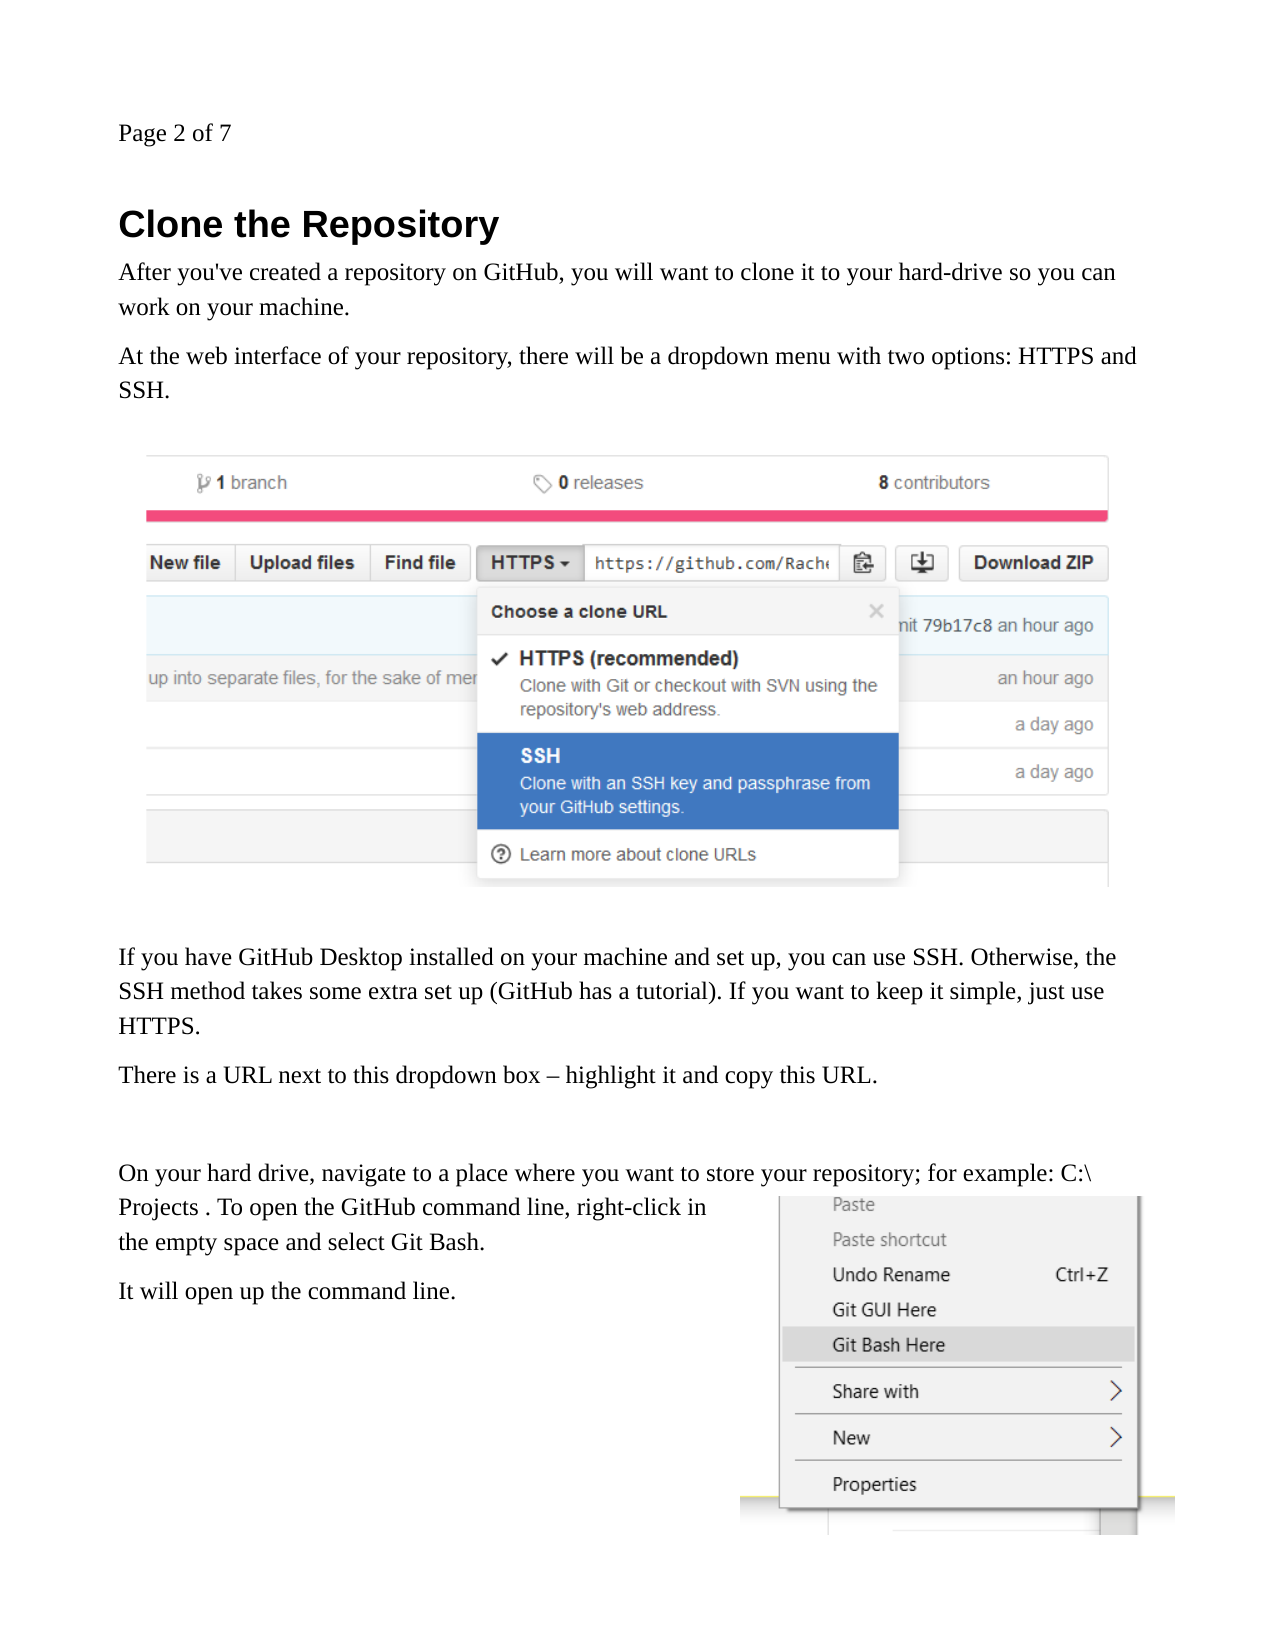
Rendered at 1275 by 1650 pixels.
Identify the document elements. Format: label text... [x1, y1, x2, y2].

text There is a URL next to this dropdown box – highlight it and copy this URL. [118, 1060, 1157, 1089]
text It will open up the command line. [118, 1276, 740, 1305]
text On your hard drive, navigate to a place where you want to store your repository; for example: C:\Projects . To open the GitHub command line, right-click in the empty space and select Git Bash. [118, 1158, 1157, 1256]
text After you've created a repository on GitHub, you will want to clone it to your hard-drive so you can work on your machine. [118, 257, 1157, 321]
subtitle Clone the Repository [118, 201, 1157, 245]
text If you have GitHub Desktop installed on your machine and set up, you can use SSH. Otherwise, the SSH method takes some extra set up (GitHub has a tutorial). If you want to keep it simple, just use HTTPS. [118, 942, 1157, 1039]
picture [740, 1196, 1175, 1535]
picture [146, 424, 1129, 887]
text At the web interface of your repository, there will be a dropdown menu with two options: HTTPS and SSH. [118, 341, 1157, 404]
